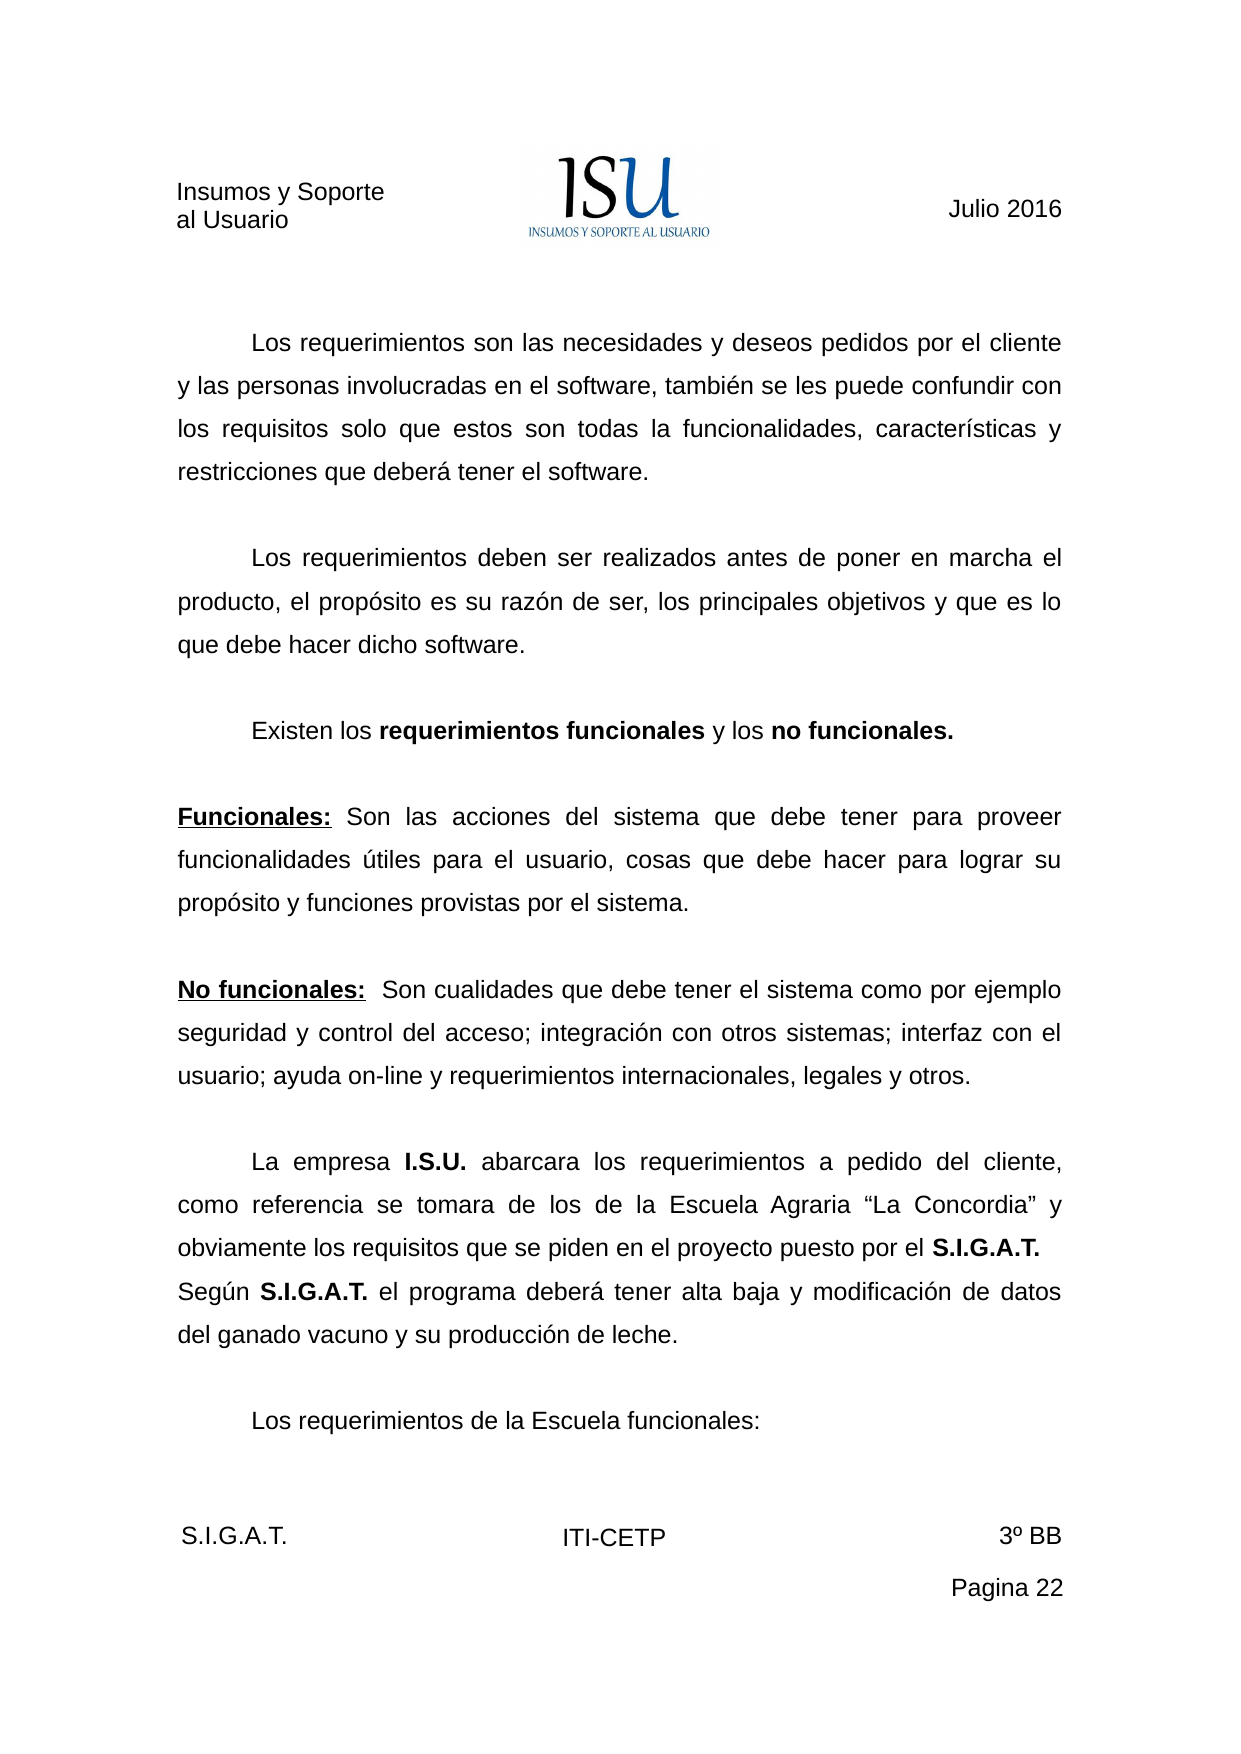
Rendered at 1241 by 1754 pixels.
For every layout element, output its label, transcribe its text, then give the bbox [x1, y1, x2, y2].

text Existen los requerimientos funcionales y los no funcionales. [177, 716, 1063, 745]
picture [517, 138, 723, 252]
text Funcionales: Son las acciones del sistema que debe tener para proveer funcionalidades útiles para el usuario, cosas que debe hacer para lograr su propósito y funciones provistas por el sistema. [177, 802, 1063, 917]
text No funcionales: Son cualidades que debe tener el sistema como por ejemplo seguridad y control del acceso; integración con otros sistemas; interfaz con el usuario; ayuda on-line y requerimientos internacionales, legales y otros. [177, 975, 1063, 1090]
text Los requerimientos son las necesidades y deseos pedidos por el cliente y las personas involucradas en el software, también se les puede confundir con los requisitos solo que estos son todas la funcionalidades, características y restricciones que deberá tener el software. [177, 328, 1063, 486]
text Según S.I.G.A.T. el programa deberá tener alta baja y modificación de datos del ganado vacuno y su producción de leche. [177, 1277, 1063, 1348]
text Los requerimientos deben ser realizados antes de poner en marcha el producto, el propósito es su razón de ser, los principales objetivos y que es lo que debe hacer dicho software. [177, 543, 1063, 658]
text La empresa I.S.U. abarcara los requerimientos a pedido del cliente, como referencia se tomara de los de la Escuela Agraria “La Concordia” y obviamente los requisitos que se piden en el proyecto puesto por el S.I.G.A.T. [177, 1147, 1063, 1262]
text Los requerimientos de la Escuela funcionales: [177, 1406, 1063, 1435]
